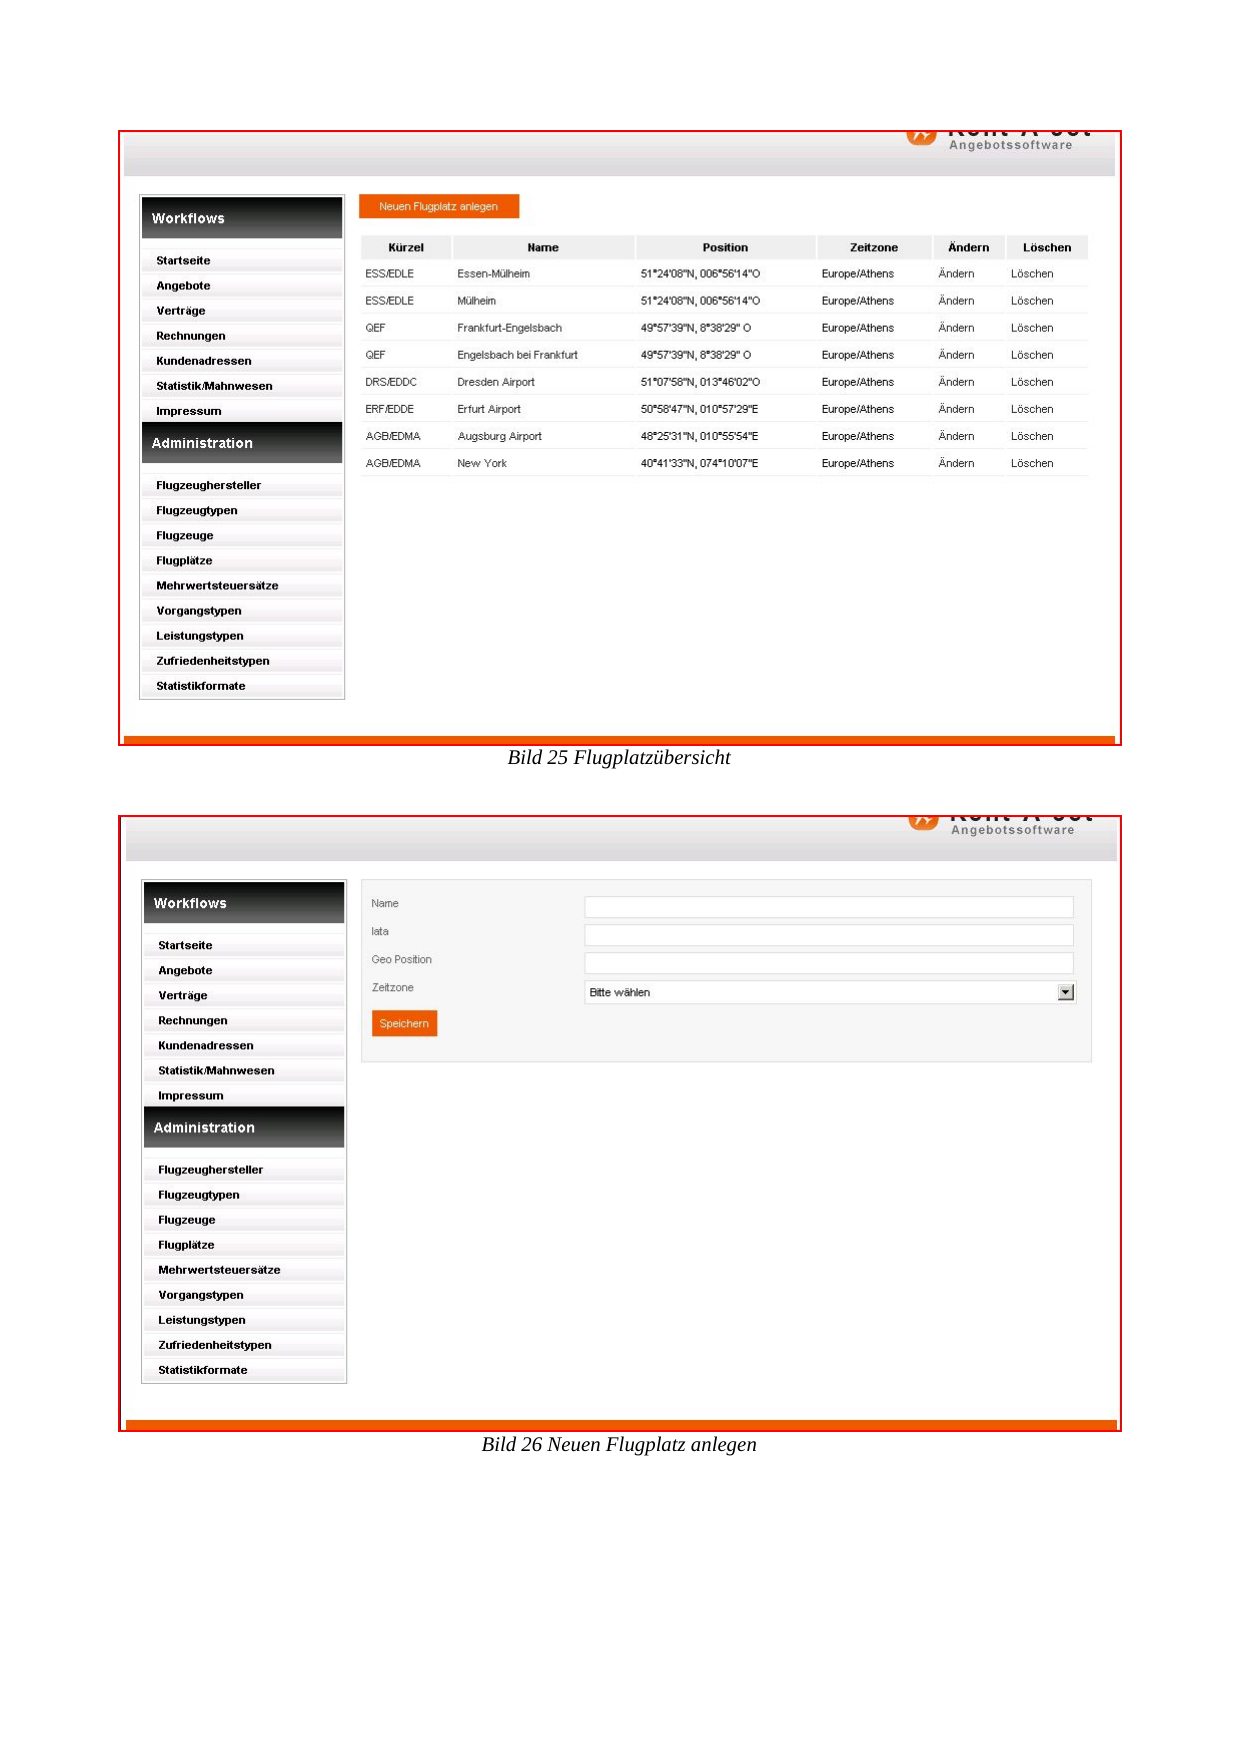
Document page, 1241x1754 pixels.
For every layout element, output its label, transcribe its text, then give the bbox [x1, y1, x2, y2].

text Bild 25 Flugplatzübersicht [118, 746, 1122, 769]
picture [118, 815, 1122, 1432]
picture [118, 130, 1122, 746]
text Bild 26 Neuen Flugplatz anlegen [118, 1432, 1122, 1456]
